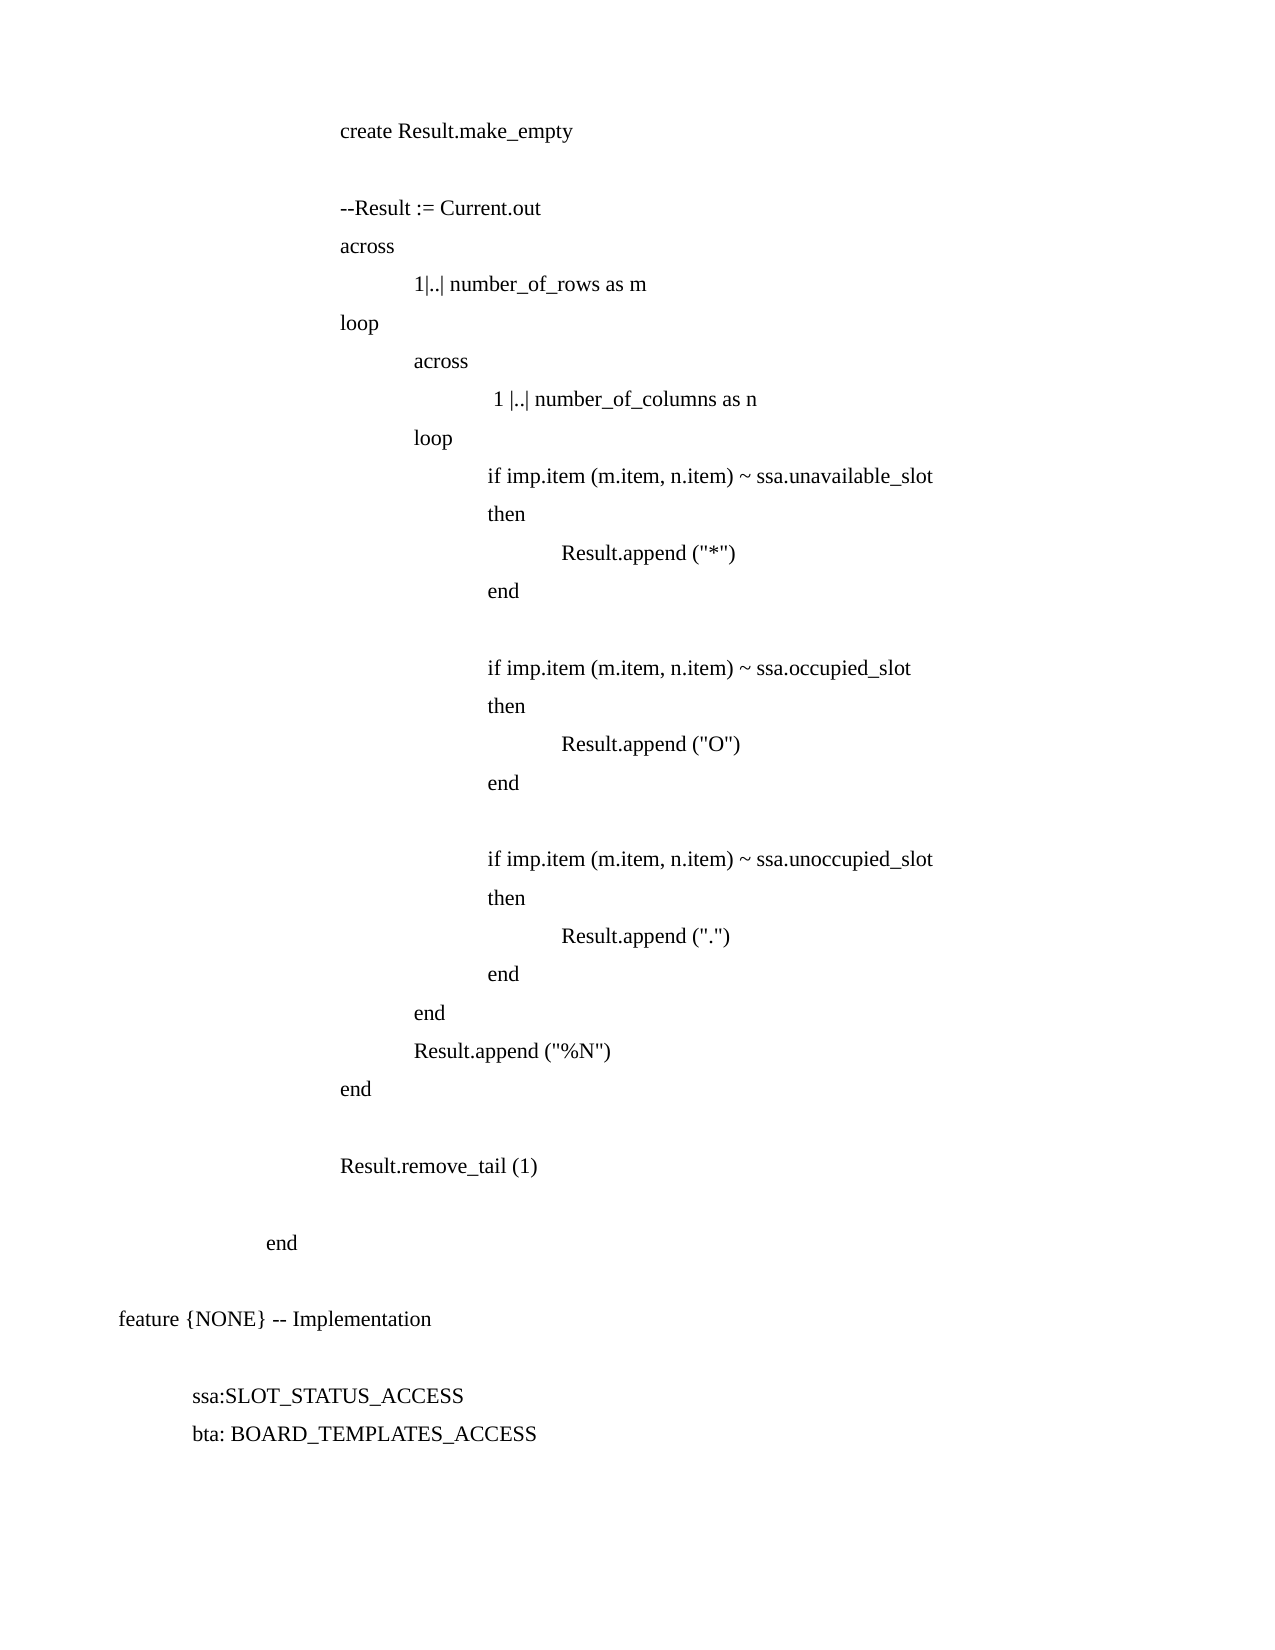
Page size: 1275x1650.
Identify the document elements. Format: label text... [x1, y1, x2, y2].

text end [118, 1230, 1157, 1268]
text loop [118, 425, 1157, 463]
text end [118, 1000, 1157, 1038]
text end [118, 578, 1157, 616]
text end [118, 770, 1157, 808]
text if imp.item (m.item, n.item) ~ ssa.unavailable_slot [118, 463, 1157, 501]
text then [118, 501, 1157, 540]
text if imp.item (m.item, n.item) ~ ssa.unoccupied_slot [118, 846, 1157, 885]
text then [118, 885, 1157, 923]
text end [118, 961, 1157, 1000]
text 1 |..| number_of_columns as n [118, 386, 1157, 425]
text feature {NONE} -- Implementation [118, 1306, 1157, 1345]
text Result.append ("*") [118, 540, 1157, 578]
text across [118, 233, 1157, 271]
text end [118, 1076, 1157, 1115]
text create Result.make_empty [118, 118, 1157, 156]
text Result.append (".") [118, 923, 1157, 961]
text bta: BOARD_TEMPLATES_ACCESS [118, 1421, 1157, 1460]
text 1|..| number_of_rows as m [118, 271, 1157, 310]
text Result.append ("O") [118, 731, 1157, 770]
text Result.remove_tail (1) [118, 1153, 1157, 1191]
text Result.append ("%N") [118, 1038, 1157, 1076]
text across [118, 348, 1157, 386]
text if imp.item (m.item, n.item) ~ ssa.occupied_slot [118, 655, 1157, 693]
text then [118, 693, 1157, 731]
text loop [118, 310, 1157, 348]
text --Result := Current.out [118, 195, 1157, 233]
text ssa:SLOT_STATUS_ACCESS [118, 1383, 1157, 1421]
